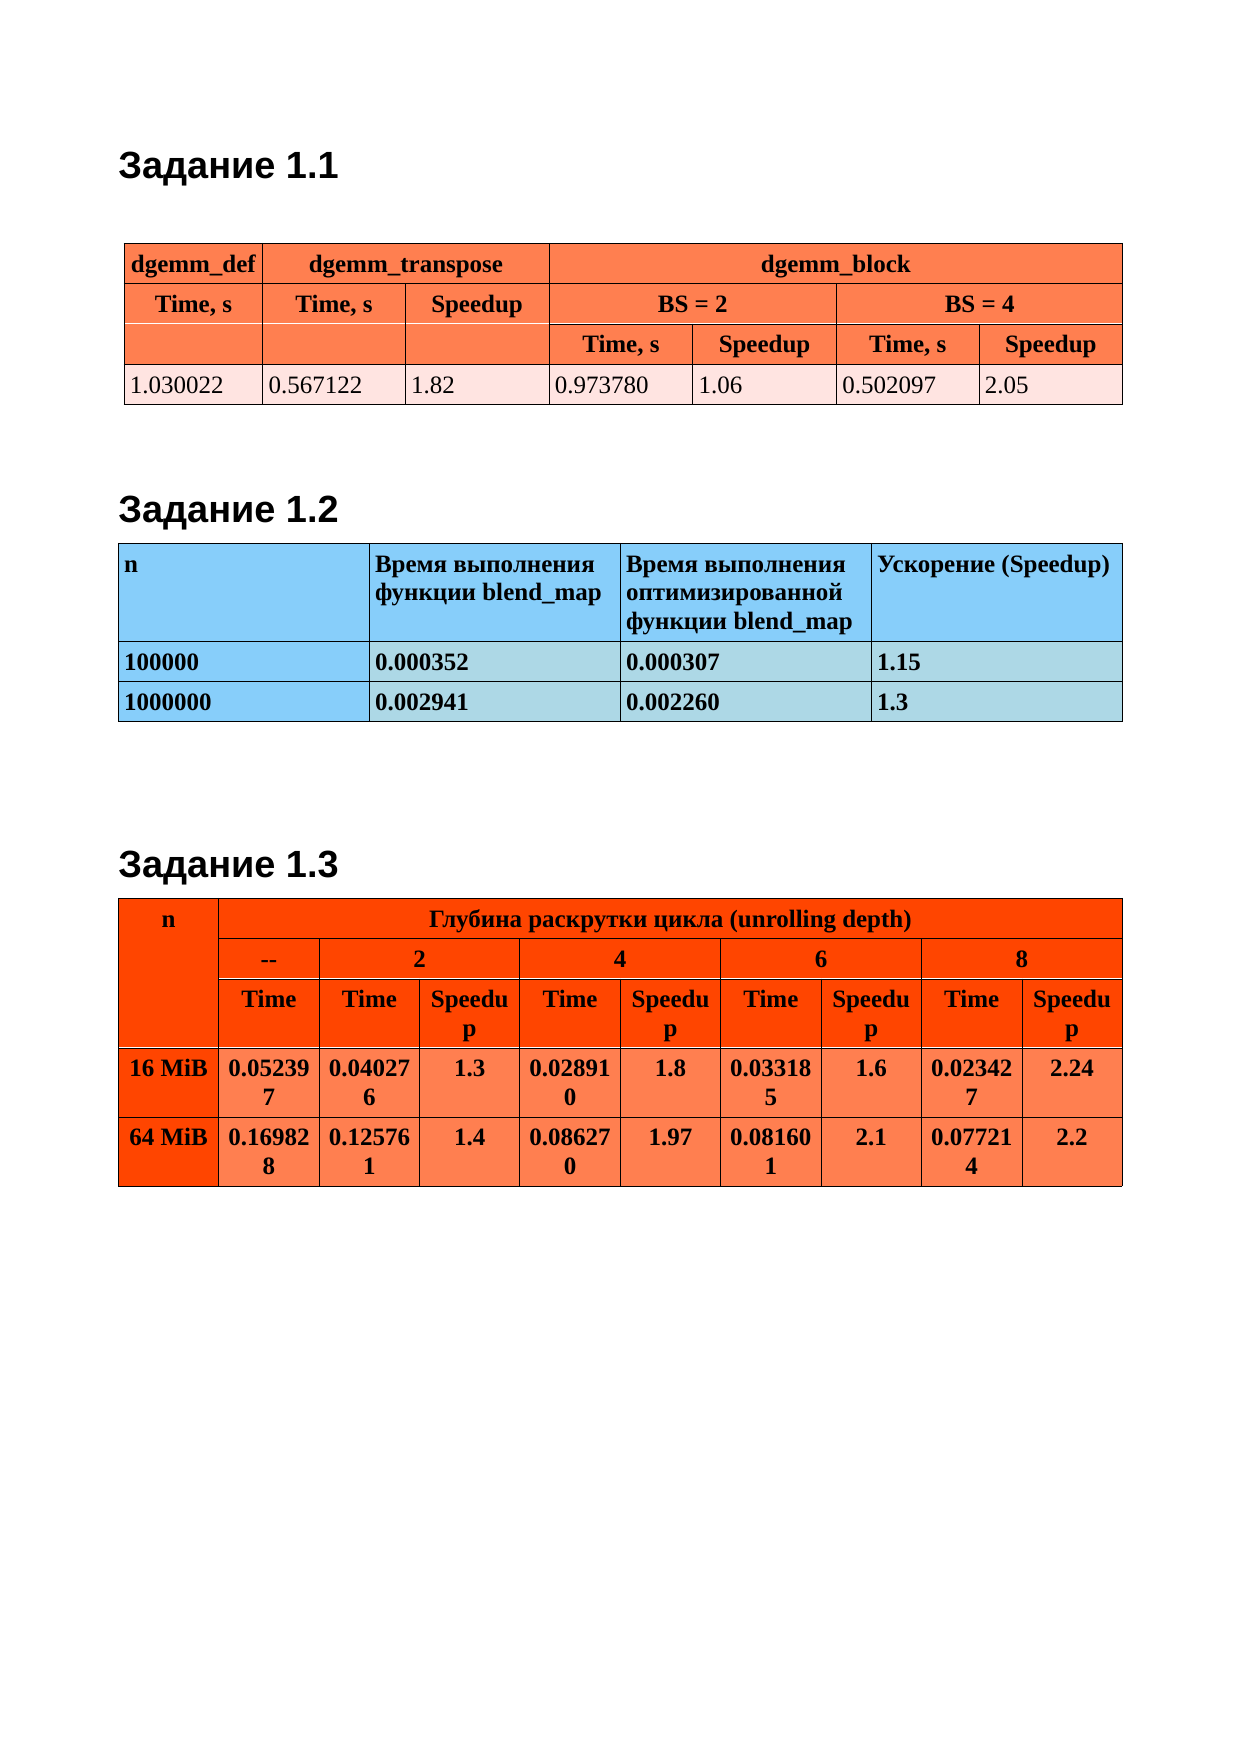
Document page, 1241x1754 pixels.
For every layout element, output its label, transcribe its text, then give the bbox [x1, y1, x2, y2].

table_cell 0.028910 [520, 1049, 620, 1117]
table_cell 0.000307 [621, 642, 871, 681]
table_header dgemm_transpose [263, 244, 549, 283]
table_cell 0.033185 [721, 1049, 821, 1117]
table_cell -- [219, 939, 319, 978]
table_cell Speedup [822, 980, 921, 1047]
table_cell Time [721, 980, 821, 1047]
table_cell 1.4 [420, 1118, 519, 1186]
table_cell 1.8 [621, 1049, 720, 1117]
subtitle Задание 1.3 [118, 842, 1122, 885]
table_cell Speedup [1023, 980, 1122, 1047]
table_cell 0.040276 [320, 1049, 419, 1117]
table_cell Speedup [406, 284, 549, 324]
table_cell BS = 4 [837, 284, 1122, 323]
table_cell 1.06 [693, 365, 836, 404]
table_cell 0.023427 [922, 1049, 1022, 1117]
table_cell Speedup [420, 980, 519, 1047]
table_cell 2 [320, 939, 519, 978]
table_cell 1.3 [420, 1049, 519, 1117]
table_cell 16 MiB [119, 1049, 218, 1117]
table_cell 1.6 [822, 1049, 921, 1117]
table_cell 0.086270 [520, 1118, 620, 1186]
table_cell 2.1 [822, 1118, 921, 1186]
table_cell 4 [520, 939, 720, 978]
table_header Время выполнения функции blend_map [370, 544, 620, 641]
table_cell 1.82 [406, 365, 549, 404]
table_cell 1.15 [872, 642, 1122, 681]
table_header dgemm_def [125, 244, 262, 283]
table_cell 0.502097 [837, 365, 979, 404]
table_cell Time, s [550, 325, 692, 364]
table_cell 0.000352 [370, 642, 620, 681]
table_header dgemm_block [550, 244, 1122, 283]
table_cell 1.3 [872, 682, 1122, 721]
table_cell 0.002941 [370, 682, 620, 721]
table_cell 1000000 [119, 682, 369, 721]
table_cell Time, s [125, 284, 262, 324]
table_cell 1.030022 [125, 365, 262, 404]
table_cell Speedup [621, 980, 720, 1047]
table_cell Speedup [693, 325, 836, 364]
table_cell Time [520, 980, 620, 1047]
table_cell 0.169828 [219, 1118, 319, 1186]
table_cell 2.05 [980, 365, 1122, 404]
table_cell 2.2 [1023, 1118, 1122, 1186]
table_cell 0.125761 [320, 1118, 419, 1186]
table_cell 6 [721, 939, 921, 978]
table_header n [119, 899, 218, 1047]
table_header Глубина раскрутки цикла (unrolling depth) [219, 899, 1122, 938]
table_cell 0.052397 [219, 1049, 319, 1117]
table_cell 2.24 [1023, 1049, 1122, 1117]
table_cell Time, s [837, 325, 979, 364]
table_cell 100000 [119, 642, 369, 681]
subtitle Задание 1.1 [118, 143, 1122, 230]
table_header Ускорение (Speedup) [872, 544, 1122, 641]
table_cell 0.081601 [721, 1118, 821, 1186]
table_cell 0.077214 [922, 1118, 1022, 1186]
table_cell 0.973780 [550, 365, 692, 404]
table_cell Time [219, 980, 319, 1047]
table_cell Time [922, 980, 1022, 1047]
table_cell 0.002260 [621, 682, 871, 721]
table_cell 0.567122 [263, 365, 405, 404]
table_header Время выполнения оптимизированной функции blend_map [621, 544, 871, 641]
table_cell Speedup [980, 325, 1122, 364]
table_cell BS = 2 [550, 284, 836, 323]
table_header n [119, 544, 369, 641]
table_cell 1.97 [621, 1118, 720, 1186]
table_cell 64 MiB [119, 1118, 218, 1186]
subtitle Задание 1.2 [118, 487, 1122, 530]
table_cell Time, s [263, 284, 405, 324]
table_cell 8 [922, 939, 1122, 978]
table_cell Time [320, 980, 419, 1047]
